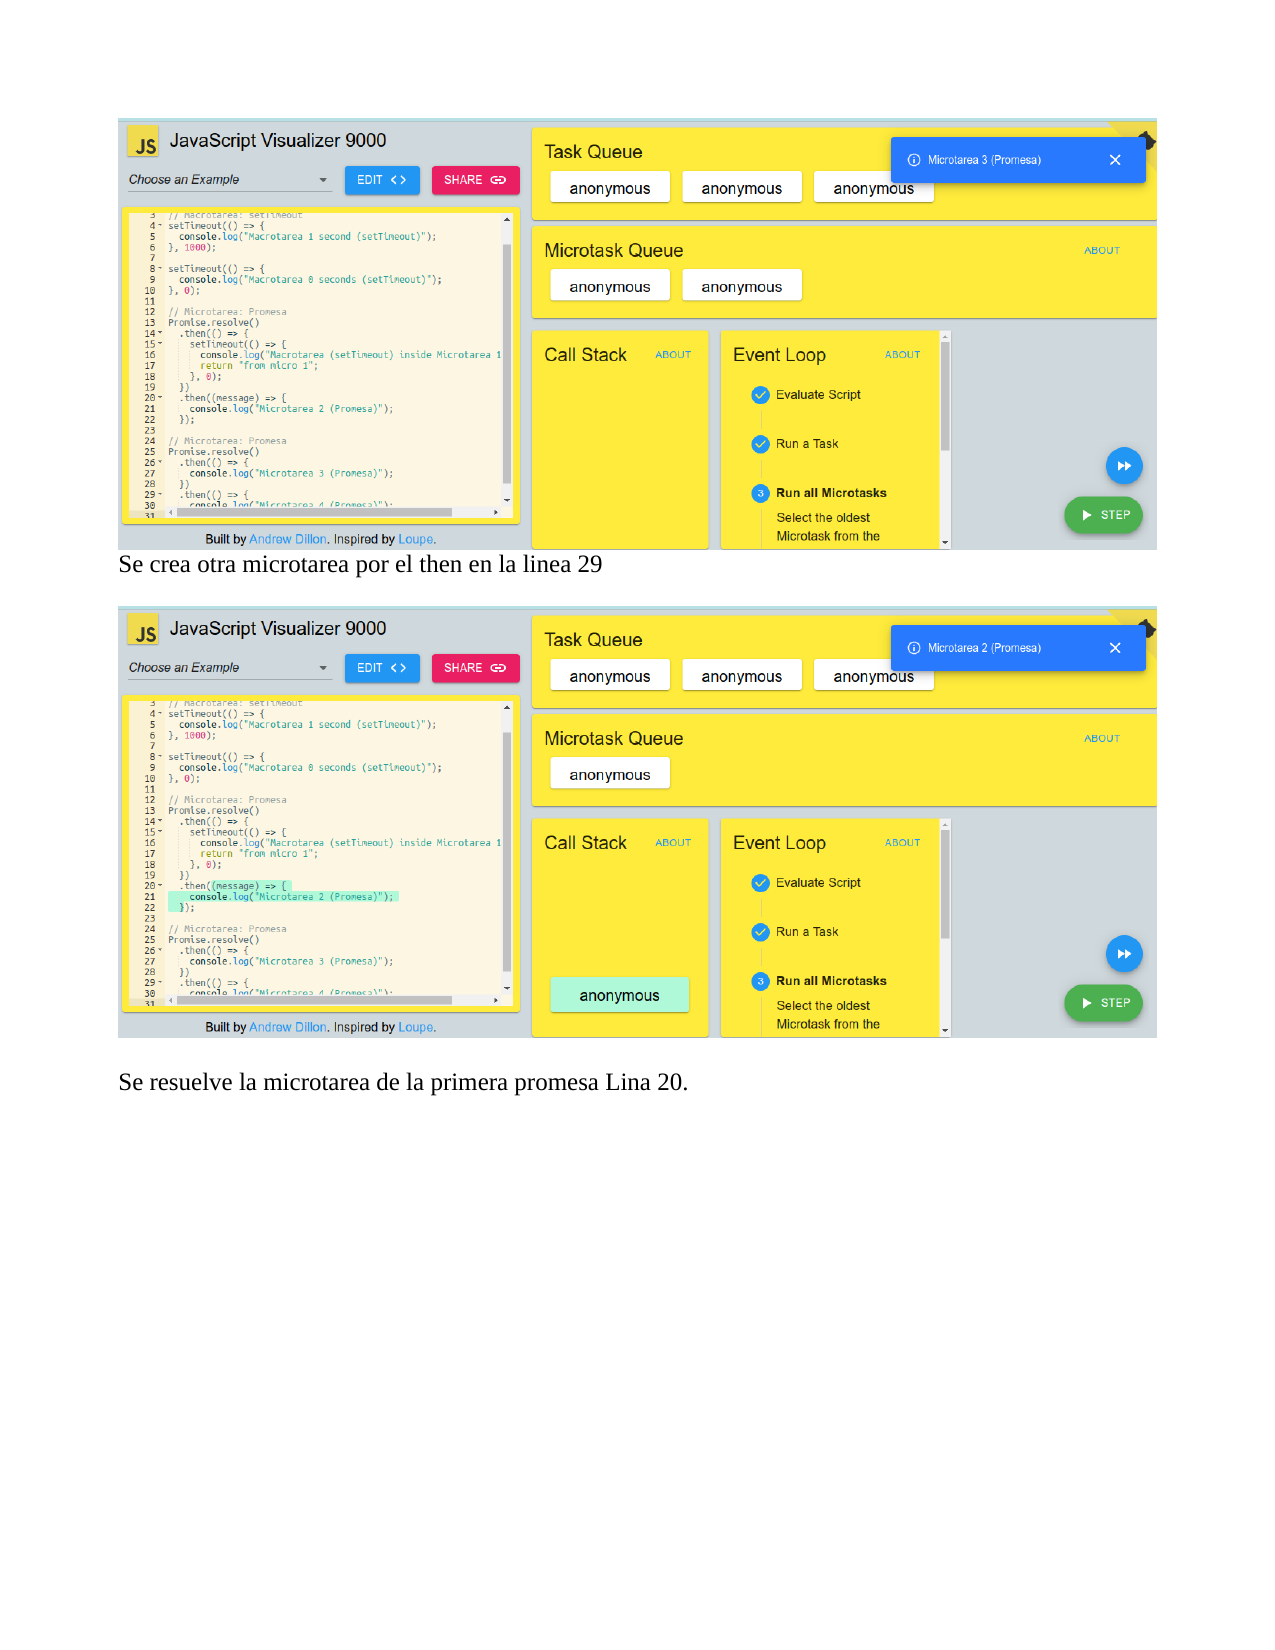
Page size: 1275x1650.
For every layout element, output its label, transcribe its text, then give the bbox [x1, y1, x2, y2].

text Se resuelve la microtarea de la primera promesa Lina 20. [118, 1067, 1157, 1095]
text Se crea otra microtarea por el then en la linea 29 [118, 550, 1157, 578]
picture [118, 606, 1157, 1038]
picture [118, 118, 1157, 550]
